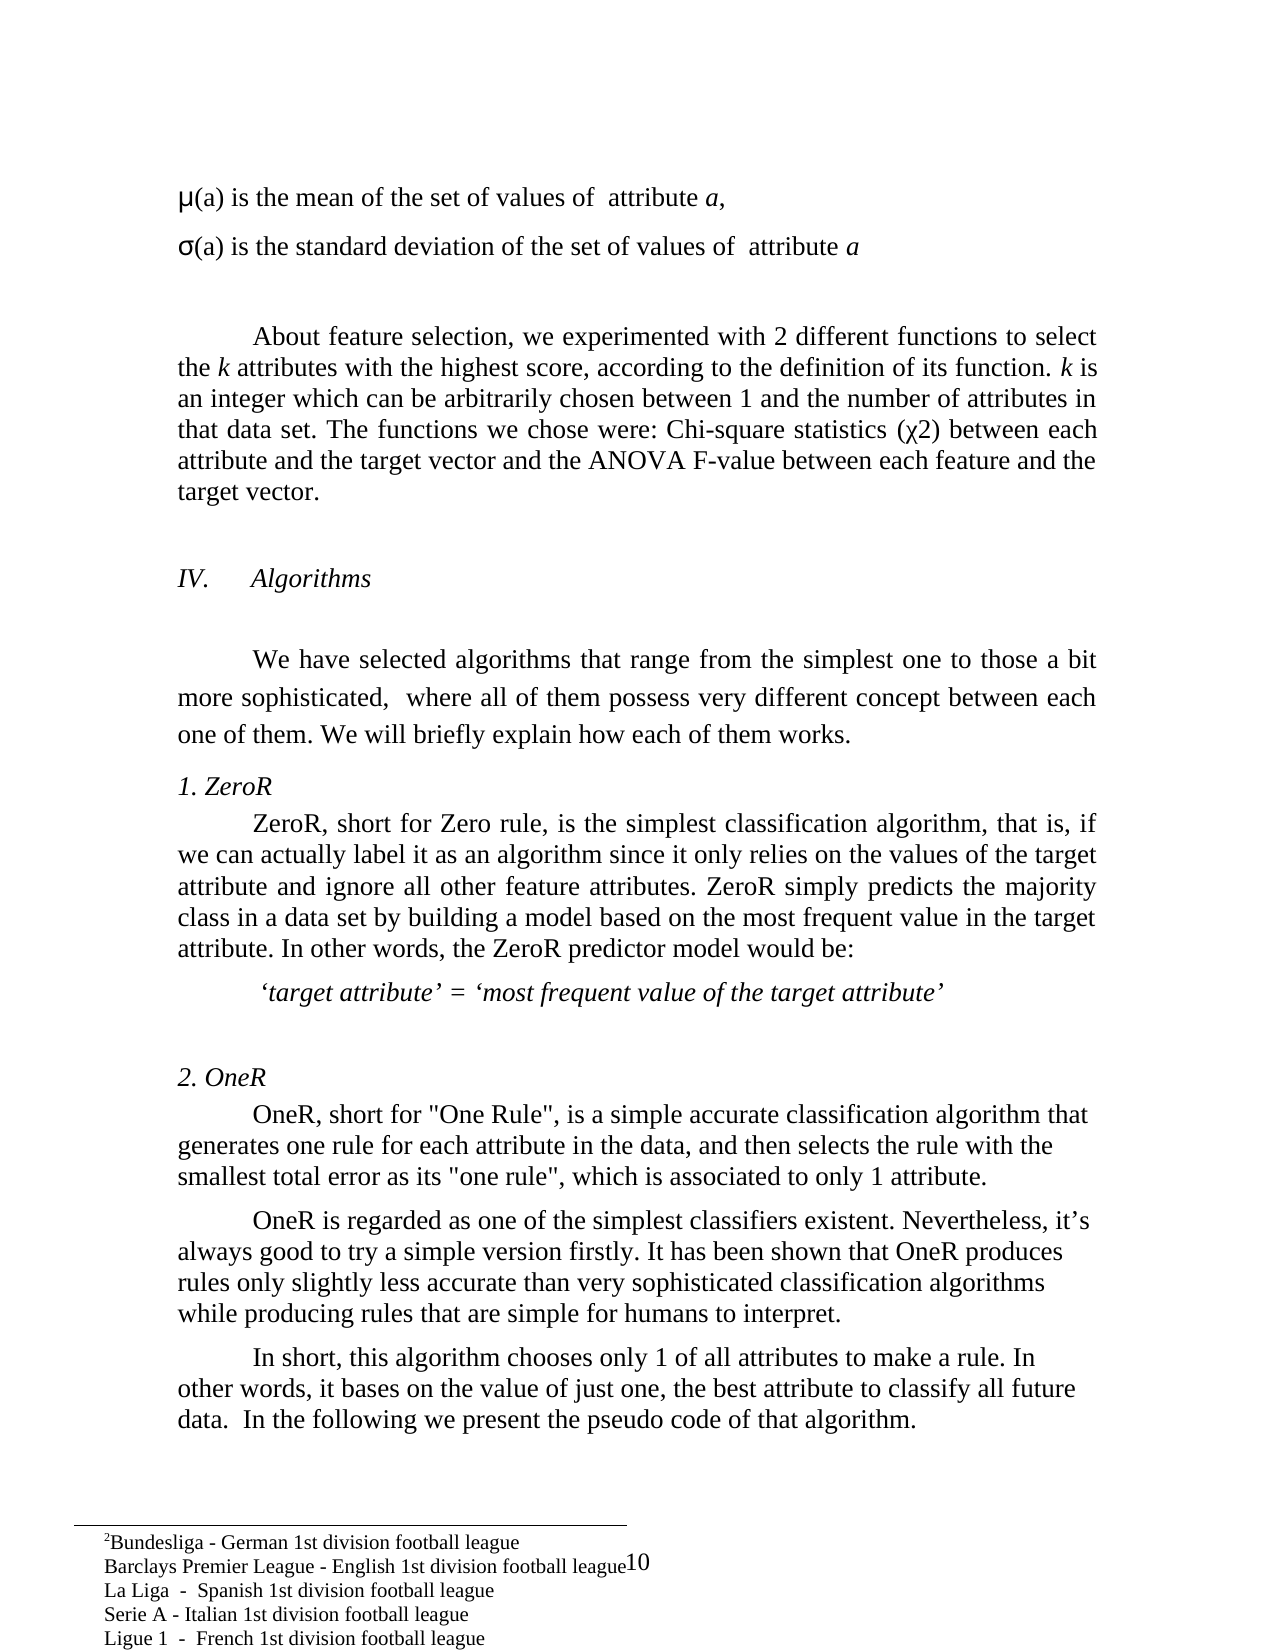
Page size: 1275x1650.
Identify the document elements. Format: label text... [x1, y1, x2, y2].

text Barclays Premier League - English 1st division football league [74, 1554, 627, 1578]
text μ(a) is the mean of the set of values of attribute a, [177, 177, 1098, 214]
text 2Bundesliga - German 1st division football league [74, 1526, 627, 1554]
text σ(a) is the standard deviation of the set of values of attribute a [177, 227, 1098, 263]
subtitle 2. OneR [177, 1061, 1098, 1092]
text ‘target attribute’ = ‘most frequent value of the target attribute’ [177, 976, 1098, 1007]
text About feature selection, we experimented with 2 different functions to select the k attributes with the highest score, according to the definition of its function. k is an integer which can be arbitrarily chosen between 1 and the number of attributes in that data set. The functions we chose were: Chi-square statistics (χ2) between each attribute and the target vector and the ANOVA F-value between each feature and the target vector. [177, 319, 1098, 506]
text ZeroR, short for Zero rule, is the simplest classification algorithm, that is, if we can actually label it as an algorithm since it only relies on the values of the target attribute and ignore all other feature attributes. ZeroR simply predicts the majority class in a data set by building a model based on the most frequent value in the target attribute. In other words, the ZeroR predictor model would be: [177, 807, 1098, 963]
text We have selected algorithms that range from the simplest one to those a bit more sophisticated, where all of them possess very different concept between each one of them. We will briefly explain how each of them works. [177, 644, 1098, 749]
text La Liga - Spanish 1st division football league [74, 1578, 627, 1602]
text OneR is regarded as one of the simplest classifiers existent. Nevertheless, it’s always good to try a simple version firstly. It has been shown that OneR produces rules only slightly less accurate than very sophisticated classification algorithms while producing rules that are simple for humans to interpret. [177, 1204, 1098, 1328]
text In short, this algorithm chooses only 1 of all attributes to make a rule. In other words, it bases on the value of just one, the best attribute to classify all future data. In the following we present the pseudo code of that algorithm. [177, 1341, 1098, 1434]
text Ligue 1 - French 1st division football league [74, 1626, 627, 1650]
subtitle 1. ZeroR [177, 770, 1098, 801]
text Serie A - Italian 1st division football league [74, 1602, 627, 1626]
text OneR, short for "One Rule", is a simple accurate classification algorithm that generates one rule for each attribute in the data, and then selects the rule with the smallest total error as its "one rule", which is associated to only 1 attribute. [177, 1098, 1098, 1191]
subtitle Algorithms [177, 563, 1098, 594]
